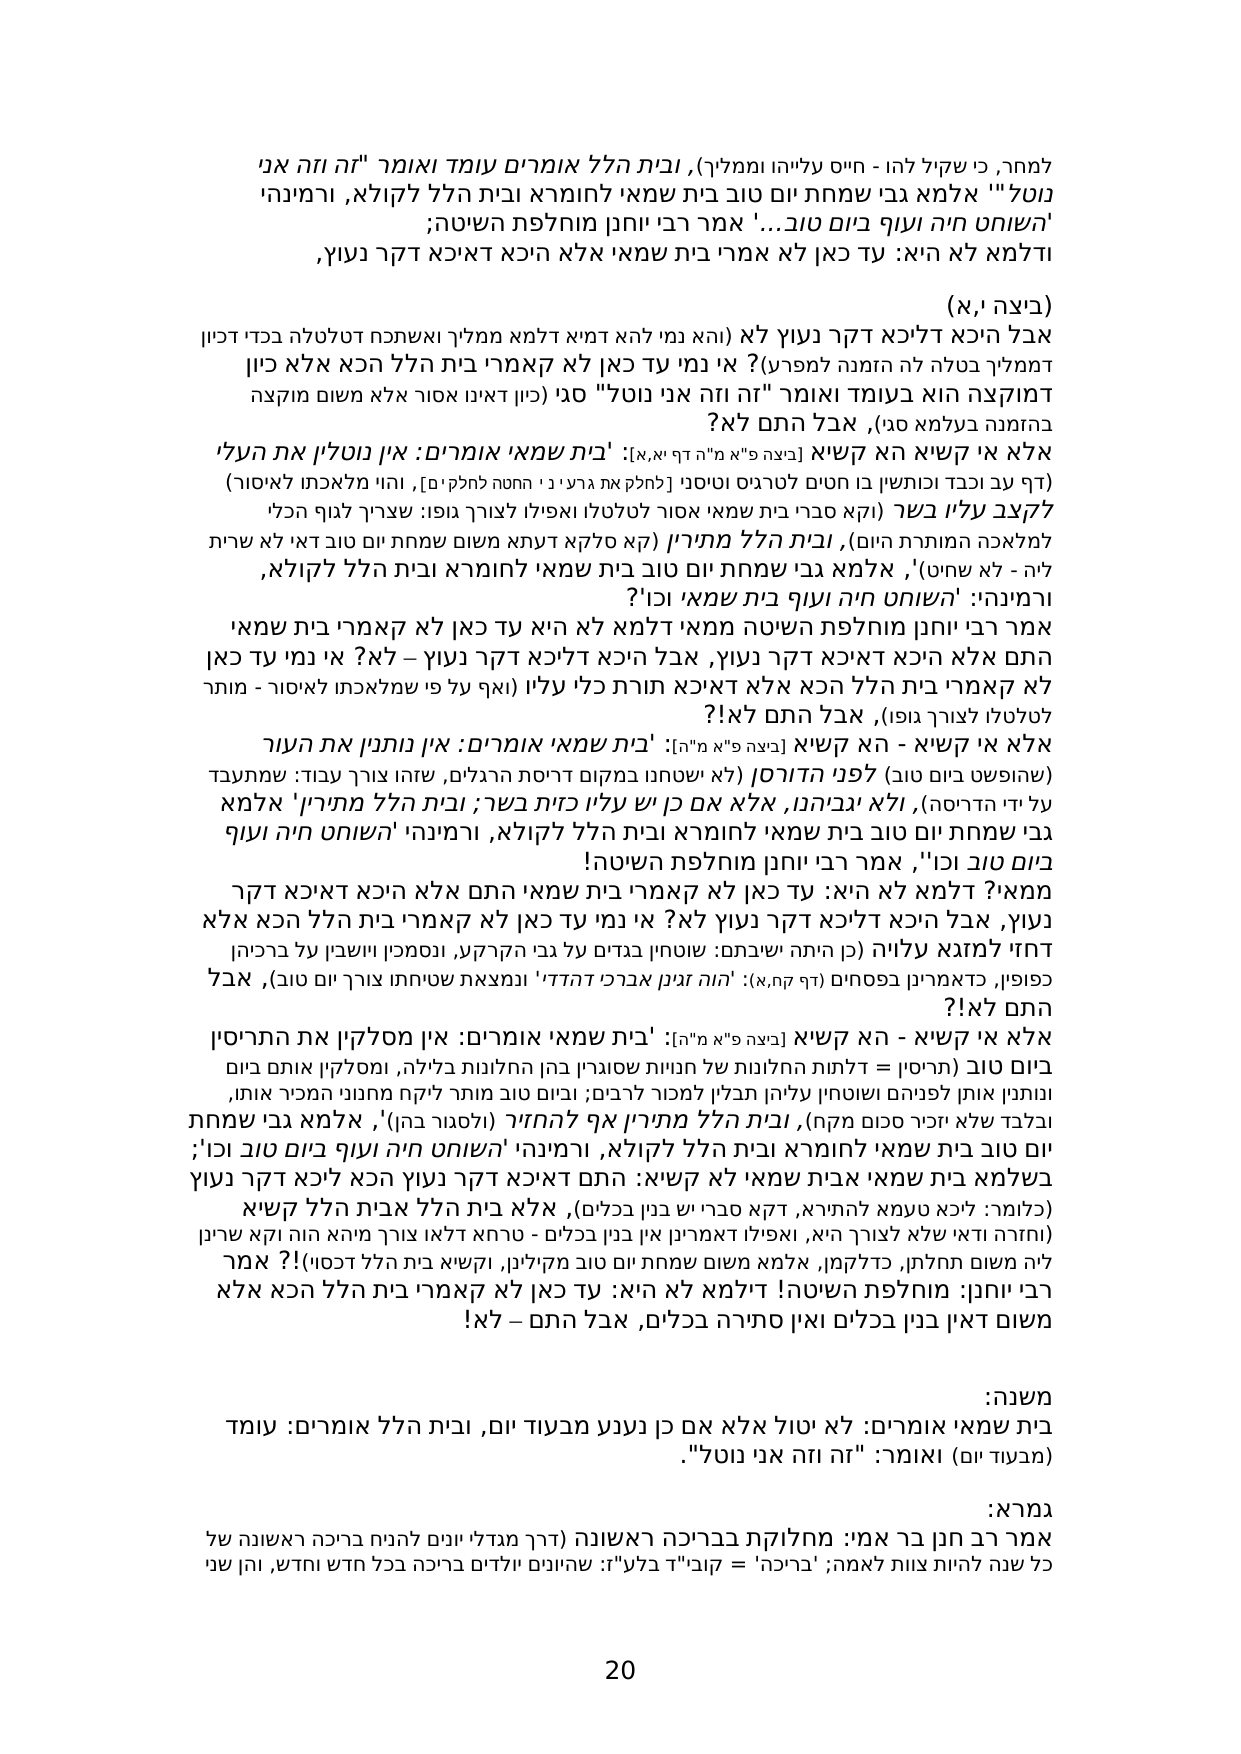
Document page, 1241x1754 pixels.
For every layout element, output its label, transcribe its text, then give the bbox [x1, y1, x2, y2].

text ודלמא לא היא: עד כאן לא אמרי בית שמאי אלא היכא דאיכא דקר נעוץ, [187, 238, 1053, 267]
text אמר רבי יוחנן מוחלפת השיטה ממאי דלמא לא היא עד כאן לא קאמרי בית שמאי התם אלא היכא דאיכא דקר נעוץ, אבל היכא דליכא דקר נעוץ – לא? אי נמי עד כאן לא קאמרי בית הלל הכא אלא דאיכא תורת כלי עליו (ואף על פי שמלאכתו לאיסור - מותר לטלטלו לצורך גופו), אבל התם לא!? [187, 613, 1053, 729]
text בית שמאי אומרים: לא יטול אלא אם כן נענע מבעוד יום, ובית הלל אומרים: עומד (מבעוד יום) ואומר: "זה וזה אני נוטל". [187, 1411, 1053, 1470]
text גמרא: [187, 1494, 1053, 1523]
text אלא אי קשיא הא קשיא [ביצה פ"א מ"ה דף יא,א]: 'בית שמאי אומרים: אין נוטלין את העלי (דף עב וכבד וכותשין בו חטים לטרגיס וטיסני [לחלק את גרעיני החטה לחלקים], והוי מלאכתו לאיסור) לקצב עליו בשר (וקא סברי בית שמאי אסור לטלטלו ואפילו לצורך גופו: שצריך לגוף הכלי למלאכה המותרת היום), ובית הלל מתירין (קא סלקא דעתא משום שמחת יום טוב דאי לא שרית ליה - לא שחיט)', אלמא גבי שמחת יום טוב בית שמאי לחומרא ובית הלל לקולא, ורמינהי: 'השוחט חיה ועוף בית שמאי וכו'? [187, 437, 1053, 613]
text למחר, כי שקיל להו - חייס עלייהו וממליך), ובית הלל אומרים עומד ואומר "זה וזה אני נוטל"' אלמא גבי שמחת יום טוב בית שמאי לחומרא ובית הלל לקולא, ורמינהי 'השוחט חיה ועוף ביום טוב...' אמר רבי יוחנן מוחלפת השיטה; [187, 150, 1053, 238]
text אמר רב חנן בר אמי: מחלוקת בבריכה ראשונה (דרך מגדלי יונים להניח בריכה ראשונה של כל שנה להיות צוות לאמה; 'בריכה' = קובי"ד בלע"ז: שהיונים יולדים בריכה בכל חדש וחדש, והן שני [187, 1523, 1053, 1577]
text משנה: [187, 1382, 1053, 1411]
text (ביצה י,א) [187, 291, 1053, 320]
text אלא אי קשיא - הא קשיא [ביצה פ"א מ"ה]: 'בית שמאי אומרים: אין מסלקין את התריסין ביום טוב (תריסין = דלתות החלונות של חנויות שסוגרין בהן החלונות בלילה, ומסלקין אותם ביום ונותנין אותן לפניהם ושוטחין עליהן תבלין למכור לרבים; וביום טוב מותר ליקח מחנוני המכיר אותו, ובלבד שלא יזכיר סכום מקח), ובית הלל מתירין אף להחזיר (ולסגור בהן)', אלמא גבי שמחת יום טוב בית שמאי לחומרא ובית הלל לקולא, ורמינהי 'השוחט חיה ועוף ביום טוב וכו'; בשלמא בית שמאי אבית שמאי לא קשיא: התם דאיכא דקר נעוץ הכא ליכא דקר נעוץ (כלומר: ליכא טעמא להתירא, דקא סברי יש בנין בכלים), אלא בית הלל אבית הלל קשיא (וחזרה ודאי שלא לצורך היא, ואפילו דאמרינן אין בנין בכלים - טרחא דלאו צורך מיהא הוה וקא שרינן ליה משום תחלתן, כדלקמן, אלמא משום שמחת יום טוב מקילינן, וקשיא בית הלל דכסוי)!? אמר רבי יוחנן: מוחלפת השיטה! דילמא לא היא: עד כאן לא קאמרי בית הלל הכא אלא משום דאין בנין בכלים ואין סתירה בכלים, אבל התם – לא! [187, 1022, 1053, 1334]
text אלא אי קשיא - הא קשיא [ביצה פ"א מ"ה]: 'בית שמאי אומרים: אין נותנין את העור (שהופשט ביום טוב) לפני הדורסן (לא ישטחנו במקום דריסת הרגלים, שזהו צורך עבוד: שמתעבד על ידי הדריסה), ולא יגביהנו, אלא אם כן יש עליו כזית בשר; ובית הלל מתירין' אלמא גבי שמחת יום טוב בית שמאי לחומרא ובית הלל לקולא, ורמינהי 'השוחט חיה ועוף ביום טוב וכו'', אמר רבי יוחנן מוחלפת השיטה! [187, 729, 1053, 876]
text אבל היכא דליכא דקר נעוץ לא (והא נמי להא דמיא דלמא ממליך ואשתכח דטלטלה בכדי דכיון דממליך בטלה לה הזמנה למפרע)? אי נמי עד כאן לא קאמרי בית הלל הכא אלא כיון דמוקצה הוא בעומד ואומר "זה וזה אני נוטל" סגי (כיון דאינו אסור אלא משום מוקצה בהזמנה בעלמא סגי), אבל התם לא? [187, 320, 1053, 437]
text ממאי? דלמא לא היא: עד כאן לא קאמרי בית שמאי התם אלא היכא דאיכא דקר נעוץ, אבל היכא דליכא דקר נעוץ לא? אי נמי עד כאן לא קאמרי בית הלל הכא אלא דחזי למזגא עלויה (כן היתה ישיבתם: שוטחין בגדים על גבי הקרקע, ונסמכין ויושבין על ברכיהן כפופין, כדאמרינן בפסחים (דף קח,א): 'הוה זגינן אברכי דהדדי' ונמצאת שטיחתו צורך יום טוב), אבל התם לא!? [187, 876, 1053, 1022]
